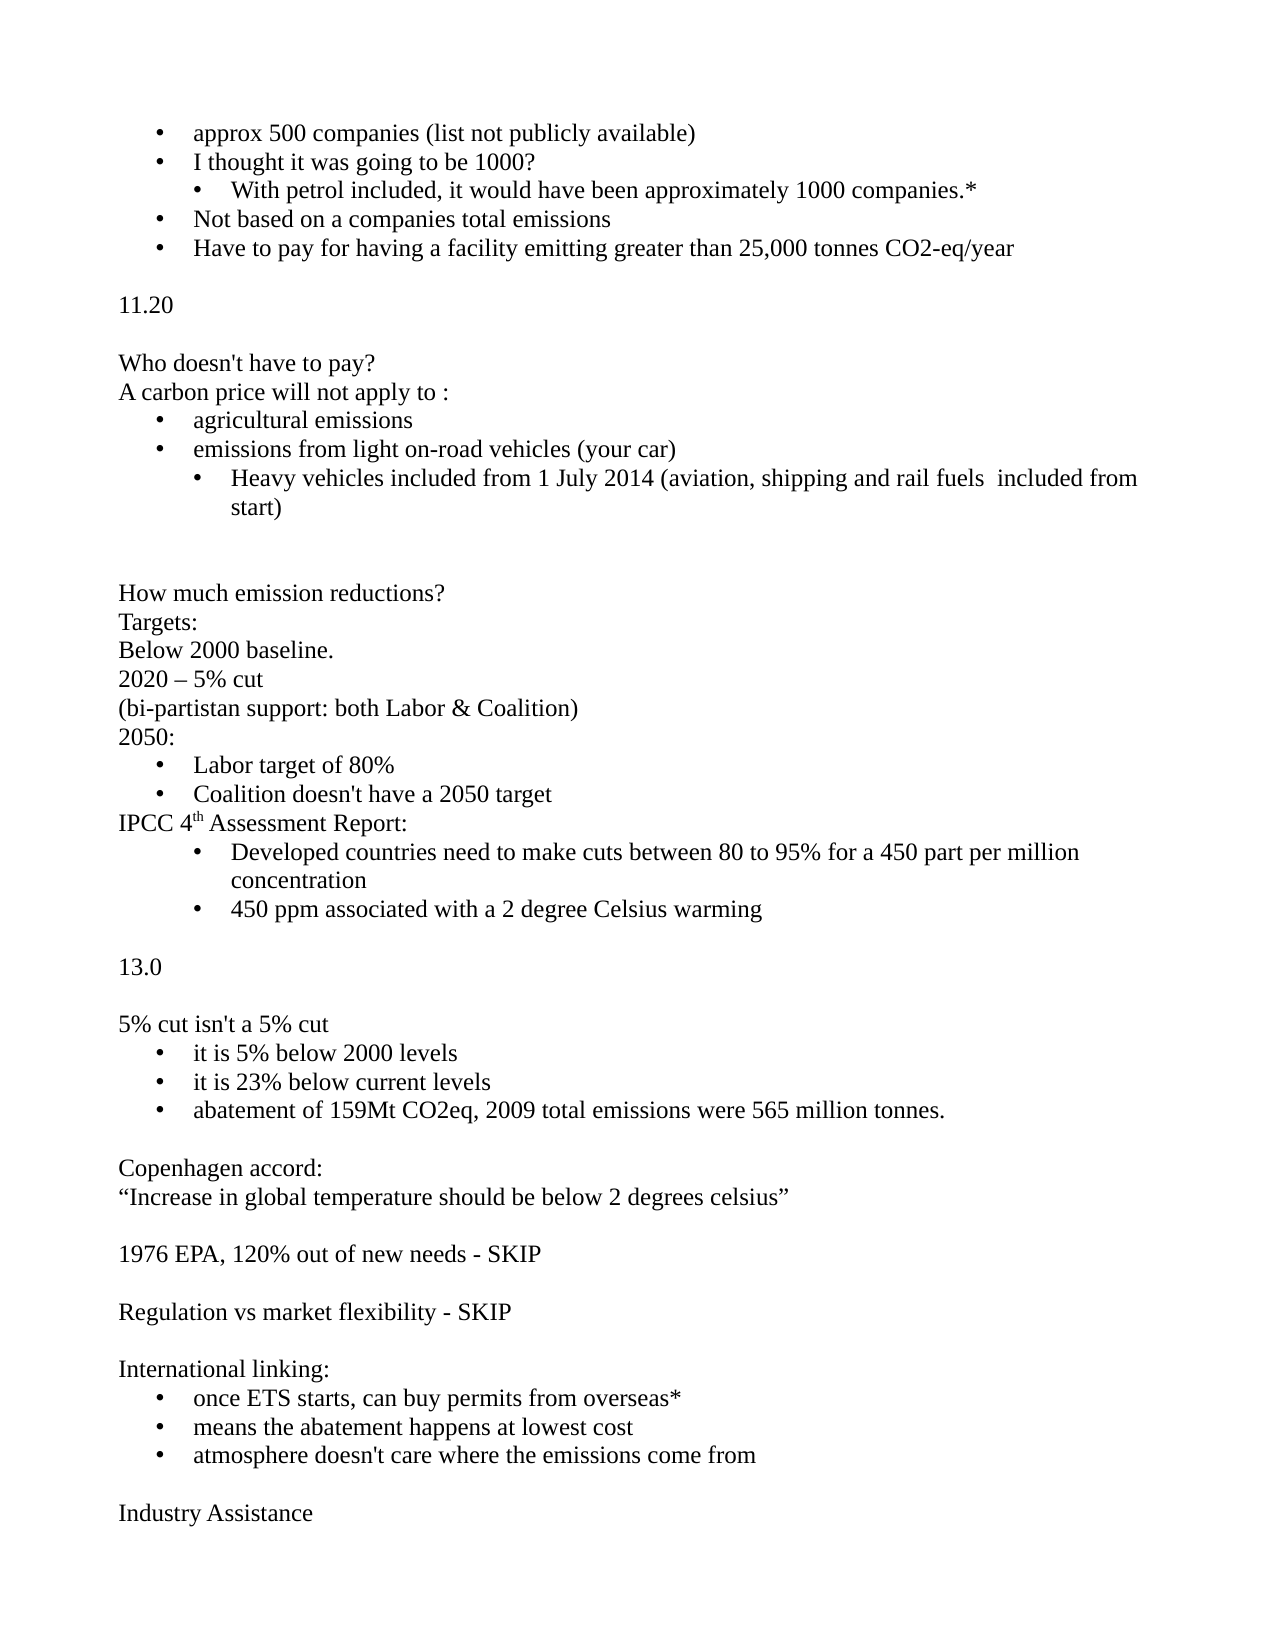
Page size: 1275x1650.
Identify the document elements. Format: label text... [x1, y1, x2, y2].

text Regulation vs market flexibility - SKIP [118, 1297, 1157, 1326]
text Who doesn't have to pay? [118, 348, 1157, 377]
text 1976 EPA, 120% out of new needs - SKIP [118, 1239, 1157, 1268]
list agricultural emissions [156, 406, 1157, 434]
list Not based on a companies total emissions [156, 204, 1157, 233]
text 5% cut isn't a 5% cut [118, 1009, 1157, 1038]
list With petrol included, it would have been approximately 1000 companies.* [193, 176, 1157, 204]
text Below 2000 baseline. [118, 636, 1157, 664]
text IPCC 4th Assessment Report: [118, 808, 1157, 837]
list I thought it was going to be 1000? [156, 147, 1157, 176]
text “Increase in global temperature should be below 2 degrees celsius” [118, 1182, 1157, 1211]
list Have to pay for having a facility emitting greater than 25,000 tonnes CO2-eq/year [156, 233, 1157, 262]
list atmosphere doesn't care where the emissions come from [156, 1441, 1157, 1469]
text A carbon price will not apply to : [118, 377, 1157, 406]
text Targets: [118, 607, 1157, 636]
text International linking: [118, 1354, 1157, 1383]
text Copenhagen accord: [118, 1153, 1157, 1182]
list approx 500 companies (list not publicly available) [156, 118, 1157, 147]
list once ETS starts, can buy permits from overseas* [156, 1383, 1157, 1412]
text 2020 – 5% cut [118, 664, 1157, 693]
list 450 ppm associated with a 2 degree Celsius warming [193, 894, 1157, 923]
list Heavy vehicles included from 1 July 2014 (aviation, shipping and rail fuels included from start) [193, 463, 1157, 521]
text 13.0 [118, 952, 1157, 981]
list it is 5% below 2000 levels [156, 1038, 1157, 1067]
list Coalition doesn't have a 2050 target [156, 779, 1157, 808]
list emissions from light on-road vehicles (your car) [156, 434, 1157, 463]
list it is 23% below current levels [156, 1067, 1157, 1096]
text 2050: [118, 722, 1157, 751]
list abatement of 159Mt CO2eq, 2009 total emissions were 565 million tonnes. [156, 1096, 1157, 1124]
text How much emission reductions? [118, 578, 1157, 607]
list Labor target of 80% [156, 751, 1157, 779]
text 11.20 [118, 291, 1157, 319]
text Industry Assistance [118, 1498, 1157, 1527]
list means the abatement happens at lowest cost [156, 1412, 1157, 1441]
list Developed countries need to make cuts between 80 to 95% for a 450 part per million concentration [193, 837, 1157, 894]
text (bi-partistan support: both Labor & Coalition) [118, 693, 1157, 722]
